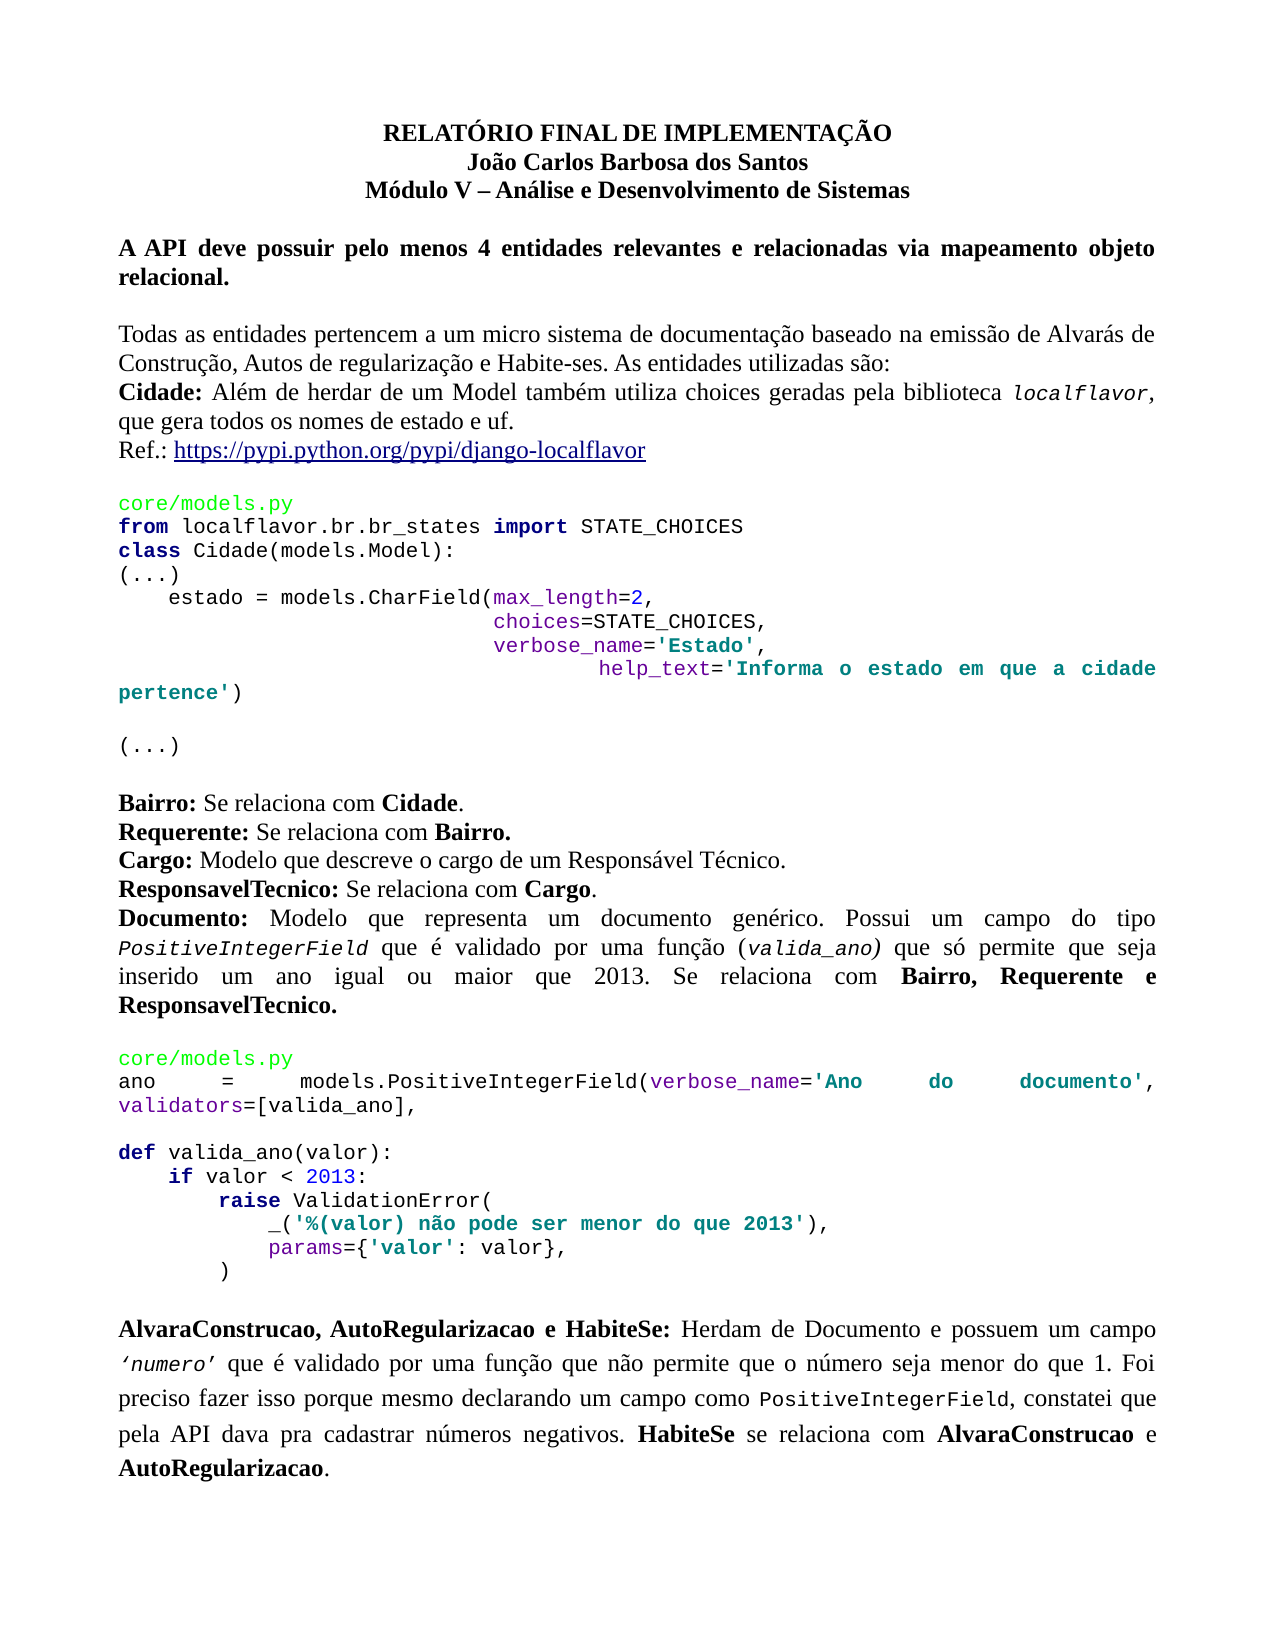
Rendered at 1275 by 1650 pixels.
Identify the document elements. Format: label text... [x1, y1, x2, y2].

text from localflavor.br.br_states import STATE_CHOICES [118, 516, 1157, 540]
text core/models.py [118, 493, 1157, 516]
text Todas as entidades pertencem a um micro sistema de documentação baseado na emissão de Alvarás de Construção, Autos de regularização e Habite-ses. As entidades utilizadas são: [118, 319, 1157, 377]
text verbose_name='Estado', [118, 634, 1157, 658]
text (...) [118, 735, 1157, 759]
text core/models.py [118, 1048, 1157, 1071]
text RELATÓRIO FINAL DE IMPLEMENTAÇÃO [118, 118, 1157, 147]
text (...) [118, 564, 1157, 587]
text Documento: Modelo que representa um documento genérico. Possui um campo do tipo PositiveIntegerField que é validado por uma função (valida_ano) que só permite que seja inserido um ano igual ou maior que 2013. Se relaciona com Bairro, Requerente e ResponsavelTecnico. [118, 903, 1157, 1019]
text A API deve possuir pelo menos 4 entidades relevantes e relacionadas via mapeamento objeto relacional. [118, 233, 1157, 291]
text if valor < 2013: [118, 1166, 1157, 1189]
text Cidade: Além de herdar de um Model também utiliza choices geradas pela biblioteca localflavor, que gera todos os nomes de estado e uf. [118, 377, 1157, 435]
text Requerente: Se relaciona com Bairro. [118, 817, 1157, 846]
text Ref.: https://pypi.python.org/pypi/django-localflavor [118, 435, 1157, 464]
text estado = models.CharField(max_length=2, [118, 587, 1157, 611]
text choices=STATE_CHOICES, [118, 611, 1157, 634]
text AlvaraConstrucao, AutoRegularizacao e HabiteSe: Herdam de Documento e possuem um campo ‘numero’ que é validado por uma função que não permite que o número seja menor do que 1. Foi preciso fazer isso porque mesmo declarando um campo como PositiveIntegerField, constatei que pela API dava pra cadastrar números negativos. HabiteSe se relaciona com AlvaraConstrucao e AutoRegularizacao. [118, 1314, 1157, 1482]
text ResponsavelTecnico: Se relaciona com Cargo. [118, 874, 1157, 903]
text _('%(valor) não pode ser menor do que 2013'), [118, 1213, 1157, 1237]
text ) [118, 1261, 1157, 1284]
text help_text='Informa o estado em que a cidade pertence') [118, 658, 1157, 706]
text João Carlos Barbosa dos Santos [118, 147, 1157, 176]
text ano = models.PositiveIntegerField(verbose_name='Ano do documento', validators=[valida_ano], [118, 1071, 1157, 1119]
text Módulo V – Análise e Desenvolvimento de Sistemas [118, 176, 1157, 204]
text params={'valor': valor}, [118, 1237, 1157, 1261]
text Bairro: Se relaciona com Cidade. [118, 788, 1157, 817]
text Cargo: Modelo que descreve o cargo de um Responsável Técnico. [118, 846, 1157, 874]
text raise ValidationError( [118, 1189, 1157, 1213]
text class Cidade(models.Model): [118, 540, 1157, 564]
text def valida_ano(valor): [118, 1142, 1157, 1166]
